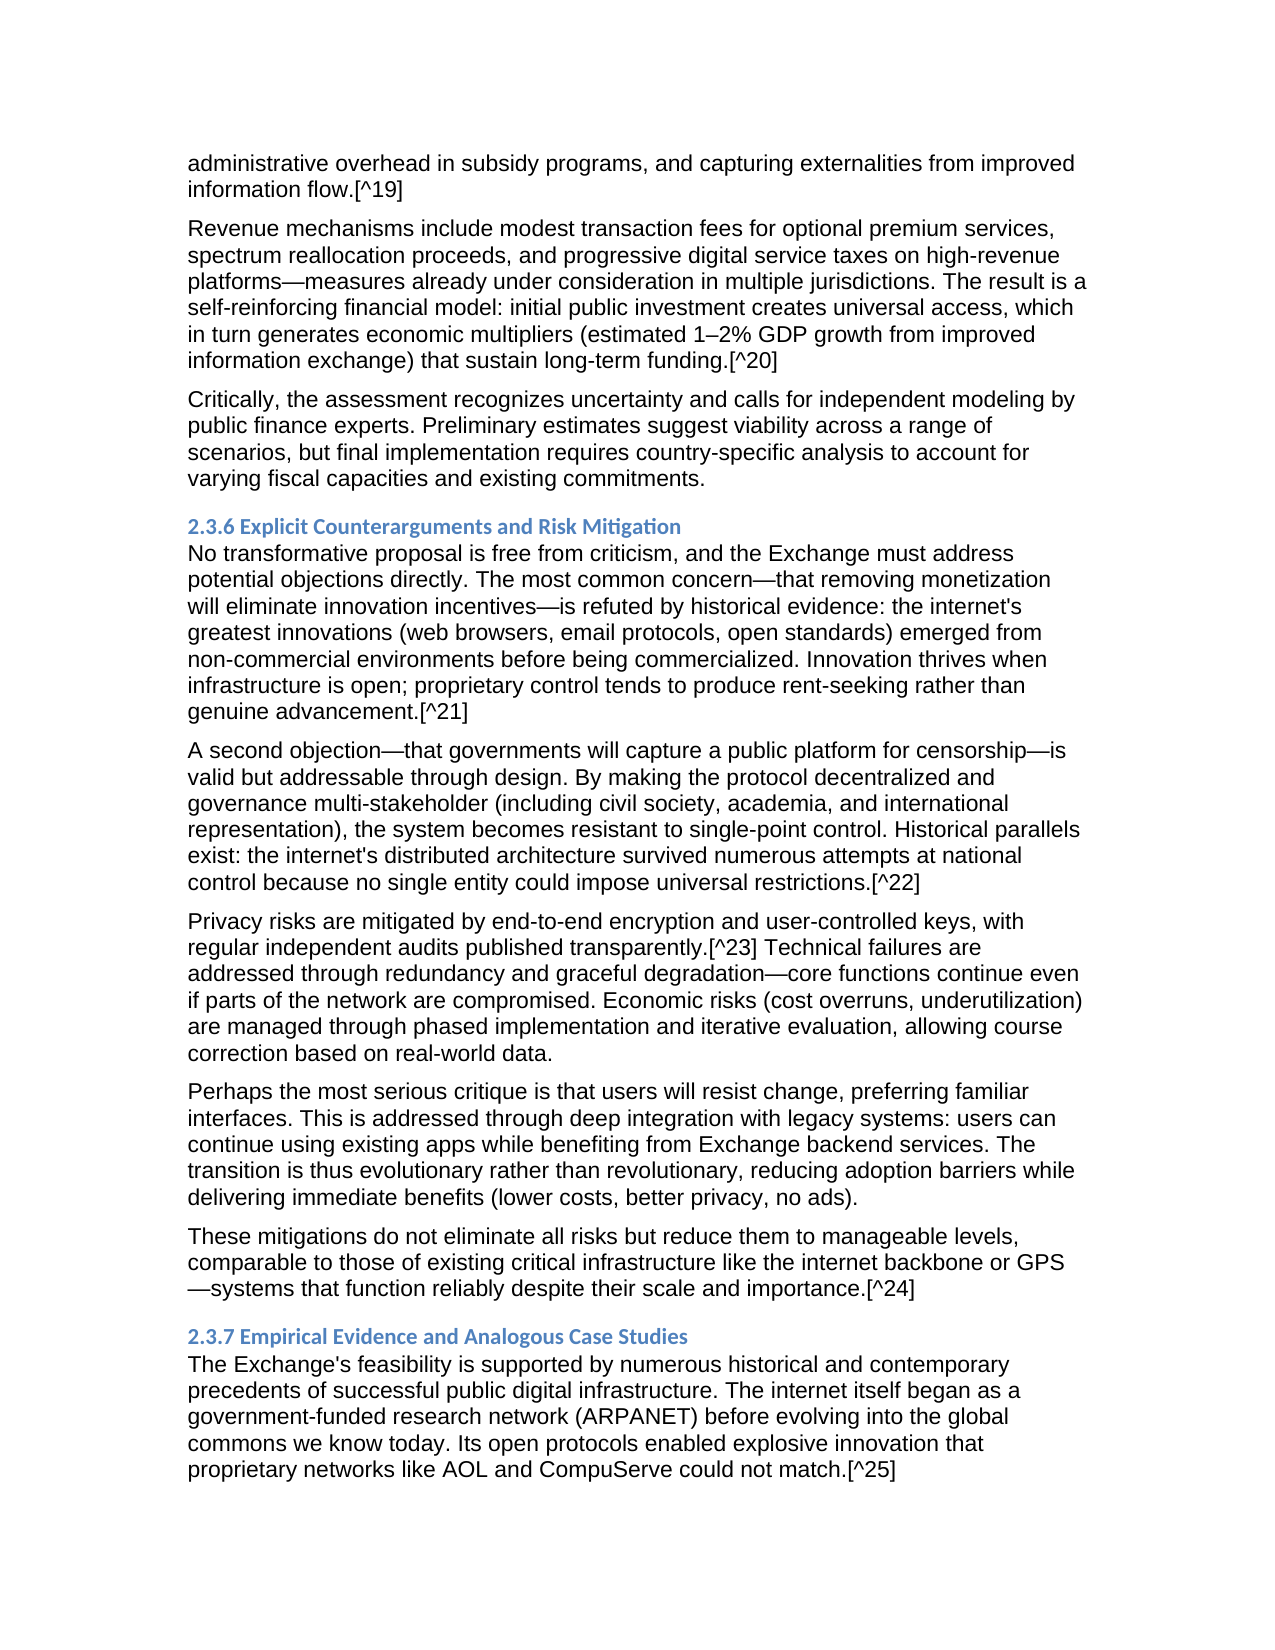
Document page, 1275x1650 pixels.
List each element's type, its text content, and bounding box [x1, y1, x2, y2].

text Revenue mechanisms include modest transaction fees for optional premium services, spectrum reallocation proceeds, and progressive digital service taxes on high-revenue platforms—measures already under consideration in multiple jurisdictions. The result is a self-reinforcing financial model: initial public investment creates universal access, which in turn generates economic multipliers (estimated 1–2% GDP growth from improved information exchange) that sustain long-term funding.[^20] [187, 215, 1087, 373]
text A second objection—that governments will capture a public platform for censorship—is valid but addressable through design. By making the protocol decentralized and governance multi-stakeholder (including civil society, academia, and international representation), the system becomes resistant to single-point control. Historical parallels exist: the internet's distributed architecture survived numerous attempts at national control because no single entity could impose universal restrictions.[^22] [187, 737, 1087, 895]
text No transformative proposal is free from criticism, and the Exchange must address potential objections directly. The most common concern—that removing monetization will eliminate innovation incentives—is refuted by historical evidence: the internet's greatest innovations (web browsers, email protocols, open standards) emerged from non-commercial environments before being commercialized. Innovation thrives when infrastructure is open; proprietary control tends to produce rent-seeking rather than genuine advancement.[^21] [187, 540, 1087, 724]
subtitle 2.3.6 Explicit Counterarguments and Risk Mitigation [187, 512, 1087, 540]
text Perhaps the most serious critique is that users will resist change, preferring familiar interfaces. This is addressed through deep integration with legacy systems: users can continue using existing apps while benefiting from Exchange backend services. The transition is thus evolutionary rather than revolutionary, reducing adoption barriers while delivering immediate benefits (lower costs, better privacy, no ads). [187, 1078, 1087, 1210]
text The Exchange's feasibility is supported by numerous historical and contemporary precedents of successful public digital infrastructure. The internet itself began as a government-funded research network (ARPANET) before evolving into the global commons we know today. Its open protocols enabled explosive innovation that proprietary networks like AOL and CompuServe could not match.[^25] [187, 1351, 1087, 1482]
text These mitigations do not eliminate all risks but reduce them to manageable levels, comparable to those of existing critical infrastructure like the internet backbone or GPS—systems that function reliably despite their scale and importance.[^24] [187, 1223, 1087, 1302]
text Privacy risks are mitigated by end-to-end encryption and user-controlled keys, with regular independent audits published transparently.[^23] Technical failures are addressed through redundancy and graceful degradation—core functions continue even if parts of the network are compromised. Economic risks (cost overruns, underutilization) are managed through phased implementation and iterative evaluation, allowing course correction based on real-world data. [187, 908, 1087, 1066]
text Critically, the assessment recognizes uncertainty and calls for independent modeling by public finance experts. Preliminary estimates suggest viability across a range of scenarios, but final implementation requires country-specific analysis to account for varying fiscal capacities and existing commitments. [187, 386, 1087, 491]
subtitle 2.3.7 Empirical Evidence and Analogous Case Studies [187, 1322, 1087, 1351]
text administrative overhead in subsidy programs, and capturing externalities from improved information flow.[^19] [187, 150, 1087, 203]
